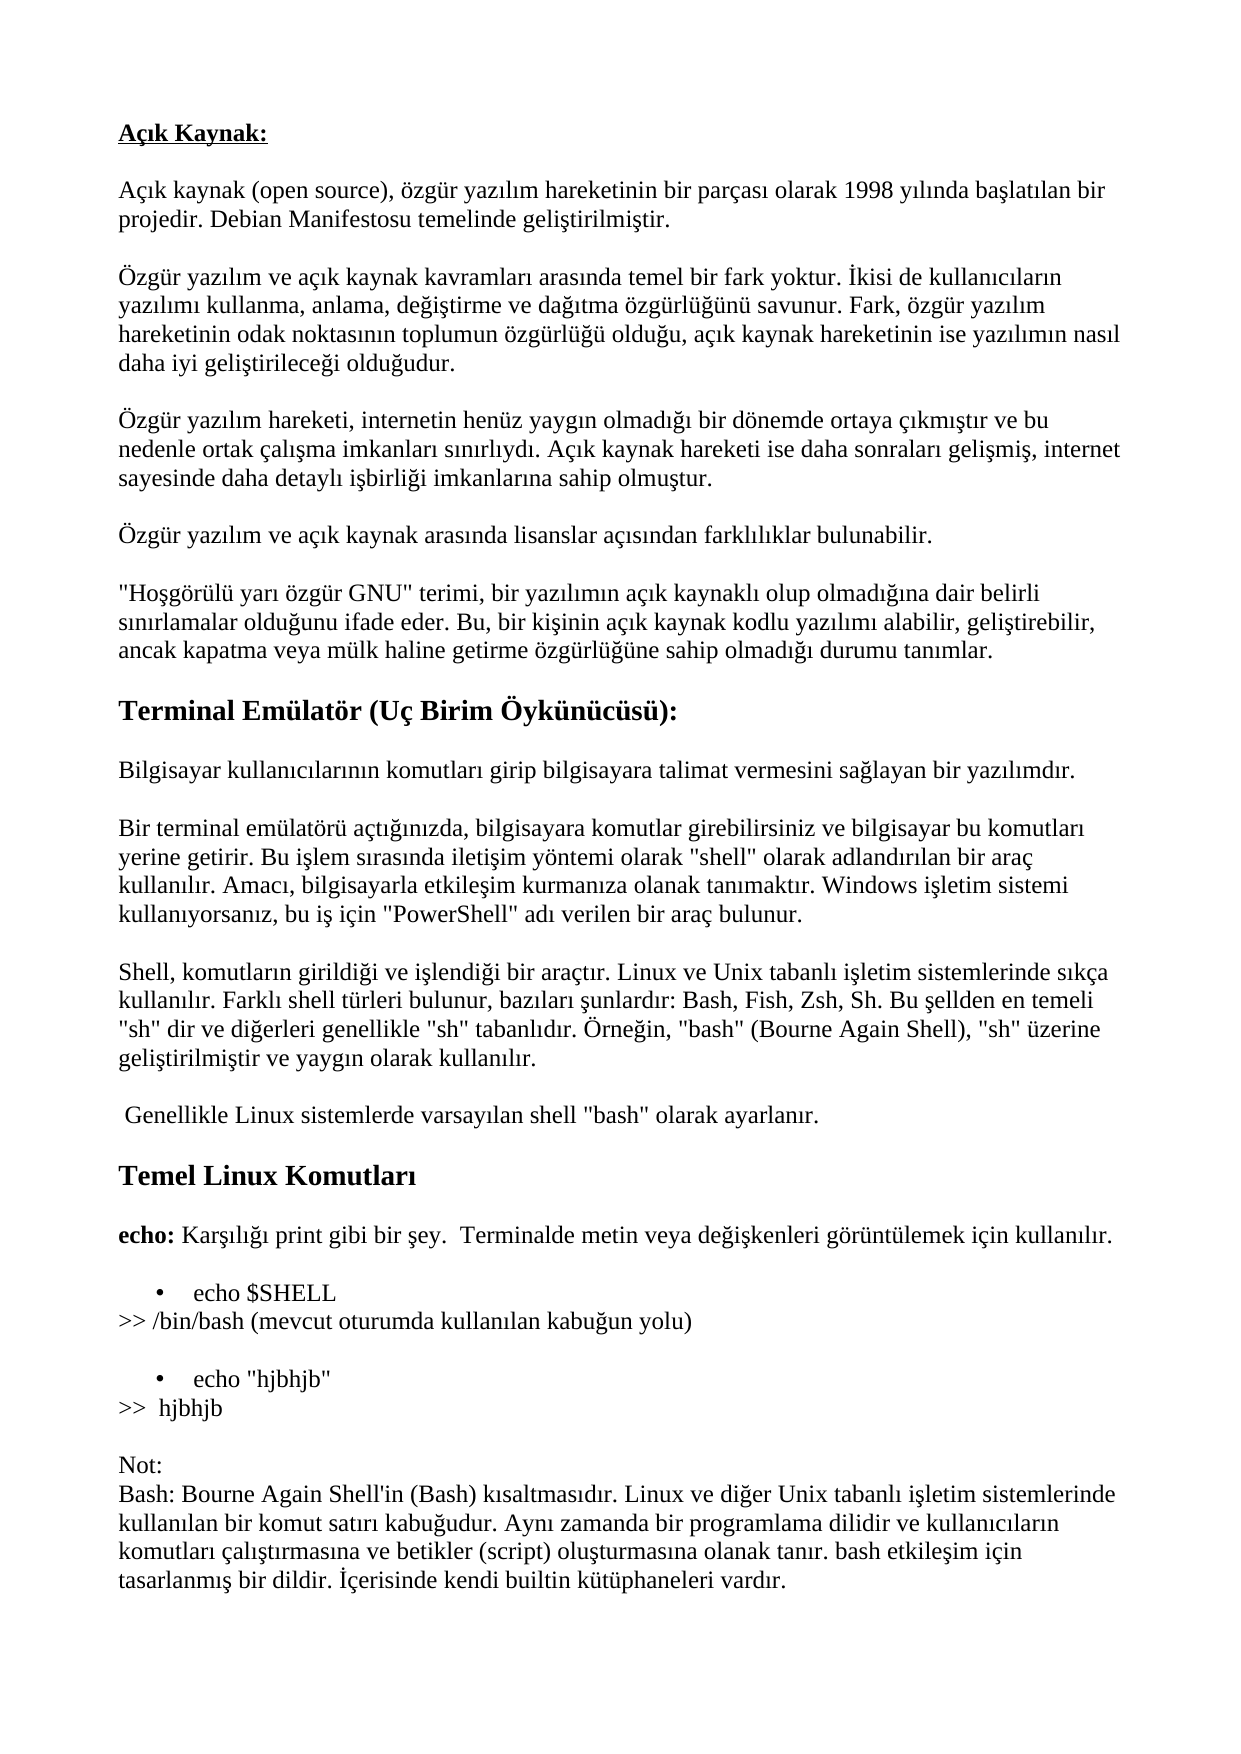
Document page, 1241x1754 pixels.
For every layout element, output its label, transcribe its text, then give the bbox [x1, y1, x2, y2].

list echo $SHELL [156, 1278, 1122, 1306]
text >> /bin/bash (mevcut oturumda kullanılan kabuğun yolu) [118, 1306, 1122, 1335]
text echo: Karşılığı print gibi bir şey. Terminalde metin veya değişkenleri görüntülemek için kullanılır. [118, 1220, 1122, 1249]
text Özgür yazılım ve açık kaynak kavramları arasında temel bir fark yoktur. İkisi de kullanıcıların yazılımı kullanma, anlama, değiştirme ve dağıtma özgürlüğünü savunur. Fark, özgür yazılım hareketinin odak noktasının toplumun özgürlüğü olduğu, açık kaynak hareketinin ise yazılımın nasıl daha iyi geliştirileceği olduğudur. [118, 262, 1122, 377]
text Temel Linux Komutları [118, 1158, 1122, 1191]
text Terminal Emülatör (Uç Birim Öykünücüsü): [118, 693, 1122, 727]
text Bilgisayar kullanıcılarının komutları girip bilgisayara talimat vermesini sağlayan bir yazılımdır. [118, 755, 1122, 784]
text Özgür yazılım hareketi, internetin henüz yaygın olmadığı bir dönemde ortaya çıkmıştır ve bu nedenle ortak çalışma imkanları sınırlıydı. Açık kaynak hareketi ise daha sonraları gelişmiş, internet sayesinde daha detaylı işbirliği imkanlarına sahip olmuştur. [118, 406, 1122, 492]
text >> hjbhjb [118, 1393, 1122, 1421]
list echo "hjbhjb" [156, 1364, 1122, 1393]
text Açık Kaynak: [118, 118, 1122, 147]
text Açık kaynak (open source), özgür yazılım hareketinin bir parçası olarak 1998 yılında başlatılan bir projedir. Debian Manifestosu temelinde geliştirilmiştir. [118, 176, 1122, 233]
text "Hoşgörülü yarı özgür GNU" terimi, bir yazılımın açık kaynaklı olup olmadığına dair belirli sınırlamalar olduğunu ifade eder. Bu, bir kişinin açık kaynak kodlu yazılımı alabilir, geliştirebilir, ancak kapatma veya mülk haline getirme özgürlüğüne sahip olmadığı durumu tanımlar. [118, 578, 1122, 664]
text Genellikle Linux sistemlerde varsayılan shell "bash" olarak ayarlanır. [118, 1100, 1122, 1129]
text Özgür yazılım ve açık kaynak arasında lisanslar açısından farklılıklar bulunabilir. [118, 521, 1122, 549]
text Bir terminal emülatörü açtığınızda, bilgisayara komutlar girebilirsiniz ve bilgisayar bu komutları yerine getirir. Bu işlem sırasında iletişim yöntemi olarak "shell" olarak adlandırılan bir araç kullanılır. Amacı, bilgisayarla etkileşim kurmanıza olanak tanımaktır. Windows işletim sistemi kullanıyorsanız, bu iş için "PowerShell" adı verilen bir araç bulunur. [118, 813, 1122, 928]
text Not: Bash: Bourne Again Shell'in (Bash) kısaltmasıdır. Linux ve diğer Unix tabanlı işletim sistemlerinde kullanılan bir komut satırı kabuğudur. Aynı zamanda bir programlama dilidir ve kullanıcıların komutları çalıştırmasına ve betikler (script) oluşturmasına olanak tanır. bash etkileşim için tasarlanmış bir dildir. İçerisinde kendi builtin kütüphaneleri vardır. [118, 1450, 1122, 1594]
text Shell, komutların girildiği ve işlendiği bir araçtır. Linux ve Unix tabanlı işletim sistemlerinde sıkça kullanılır. Farklı shell türleri bulunur, bazıları şunlardır: Bash, Fish, Zsh, Sh. Bu şellden en temeli "sh" dir ve diğerleri genellikle "sh" tabanlıdır. Örneğin, "bash" (Bourne Again Shell), "sh" üzerine geliştirilmiştir ve yaygın olarak kullanılır. [118, 957, 1122, 1072]
